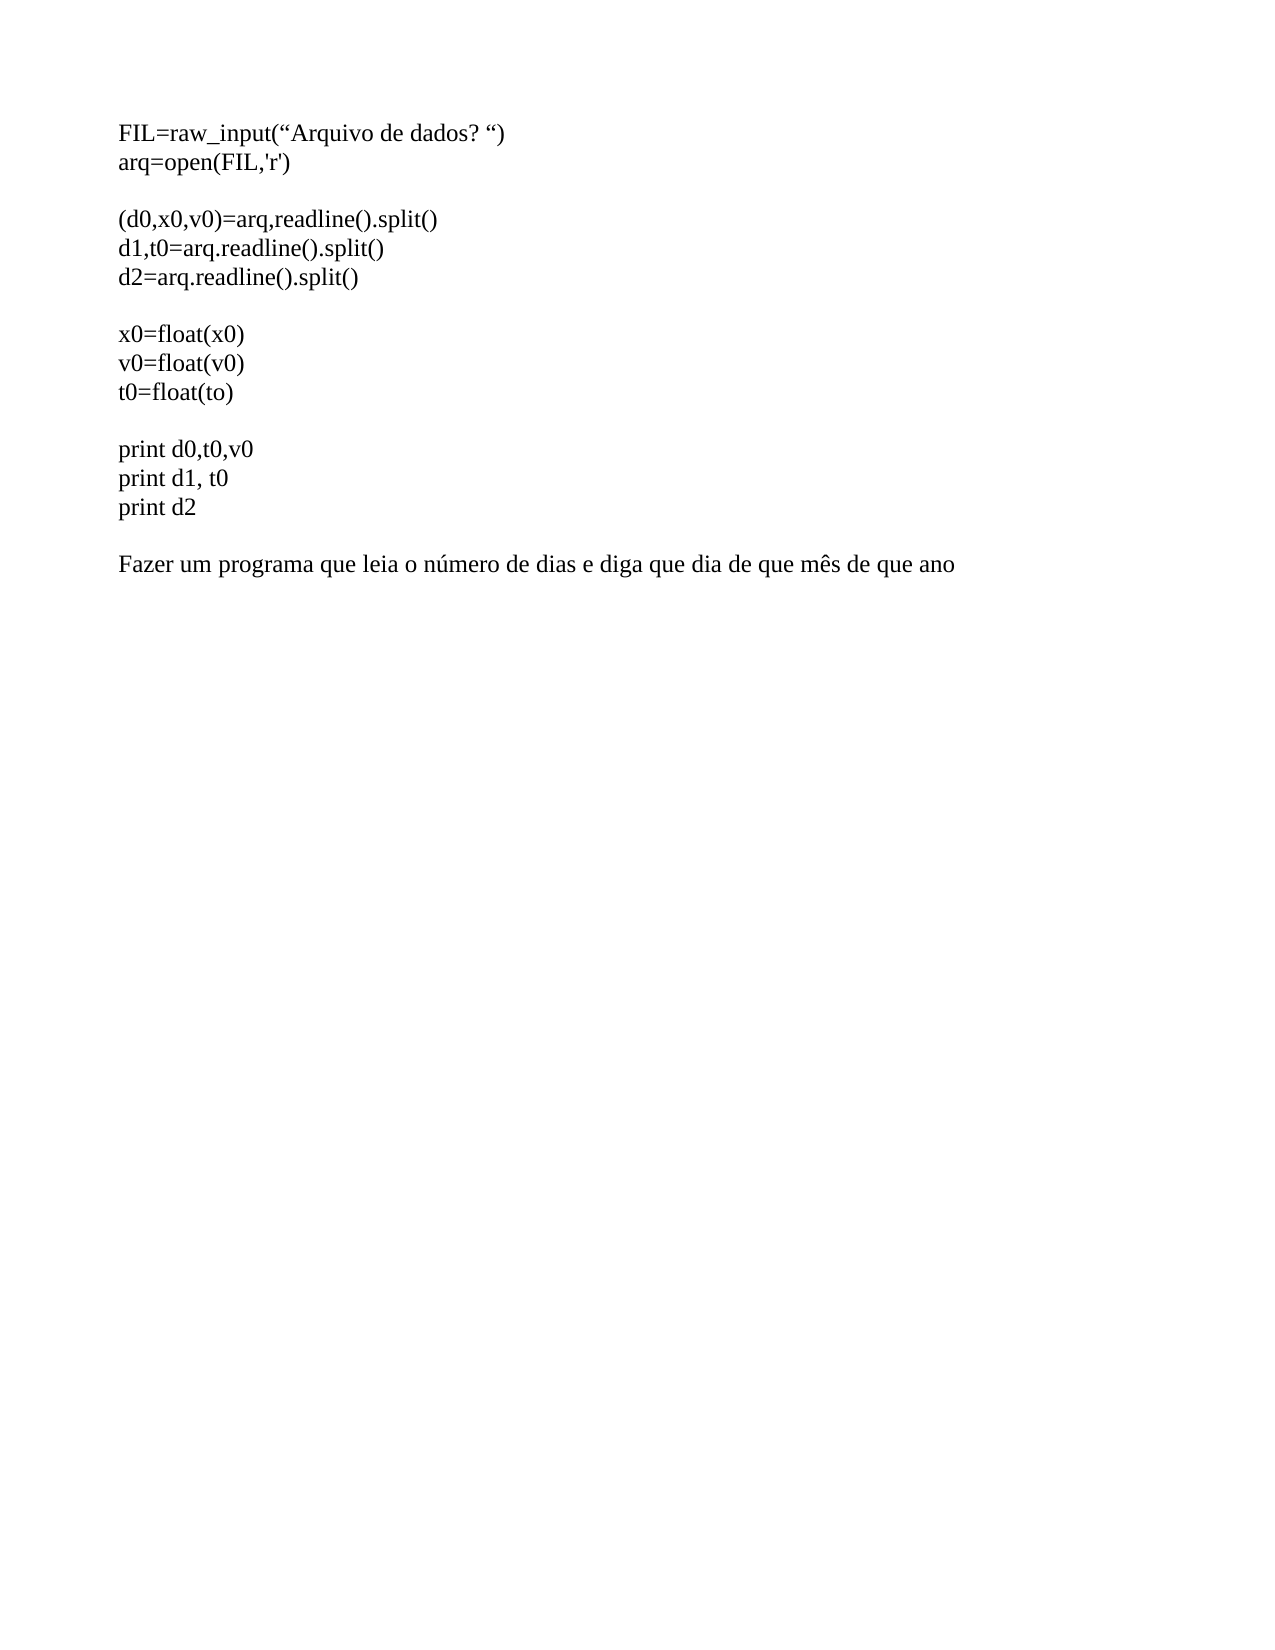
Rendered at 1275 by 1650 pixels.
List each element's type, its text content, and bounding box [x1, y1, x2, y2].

text v0=float(v0) [118, 348, 1157, 377]
text FIL=raw_input(“Arquivo de dados? “) [118, 118, 1157, 147]
text print d1, t0 [118, 463, 1157, 492]
text arq=open(FIL,'r') [118, 147, 1157, 176]
text t0=float(to) [118, 377, 1157, 406]
text (d0,x0,v0)=arq,readline().split() [118, 204, 1157, 233]
text print d0,t0,v0 [118, 434, 1157, 463]
text d2=arq.readline().split() [118, 262, 1157, 291]
text x0=float(x0) [118, 319, 1157, 348]
text Fazer um programa que leia o número de dias e diga que dia de que mês de que ano [118, 549, 1157, 578]
text d1,t0=arq.readline().split() [118, 233, 1157, 262]
text print d2 [118, 492, 1157, 521]
